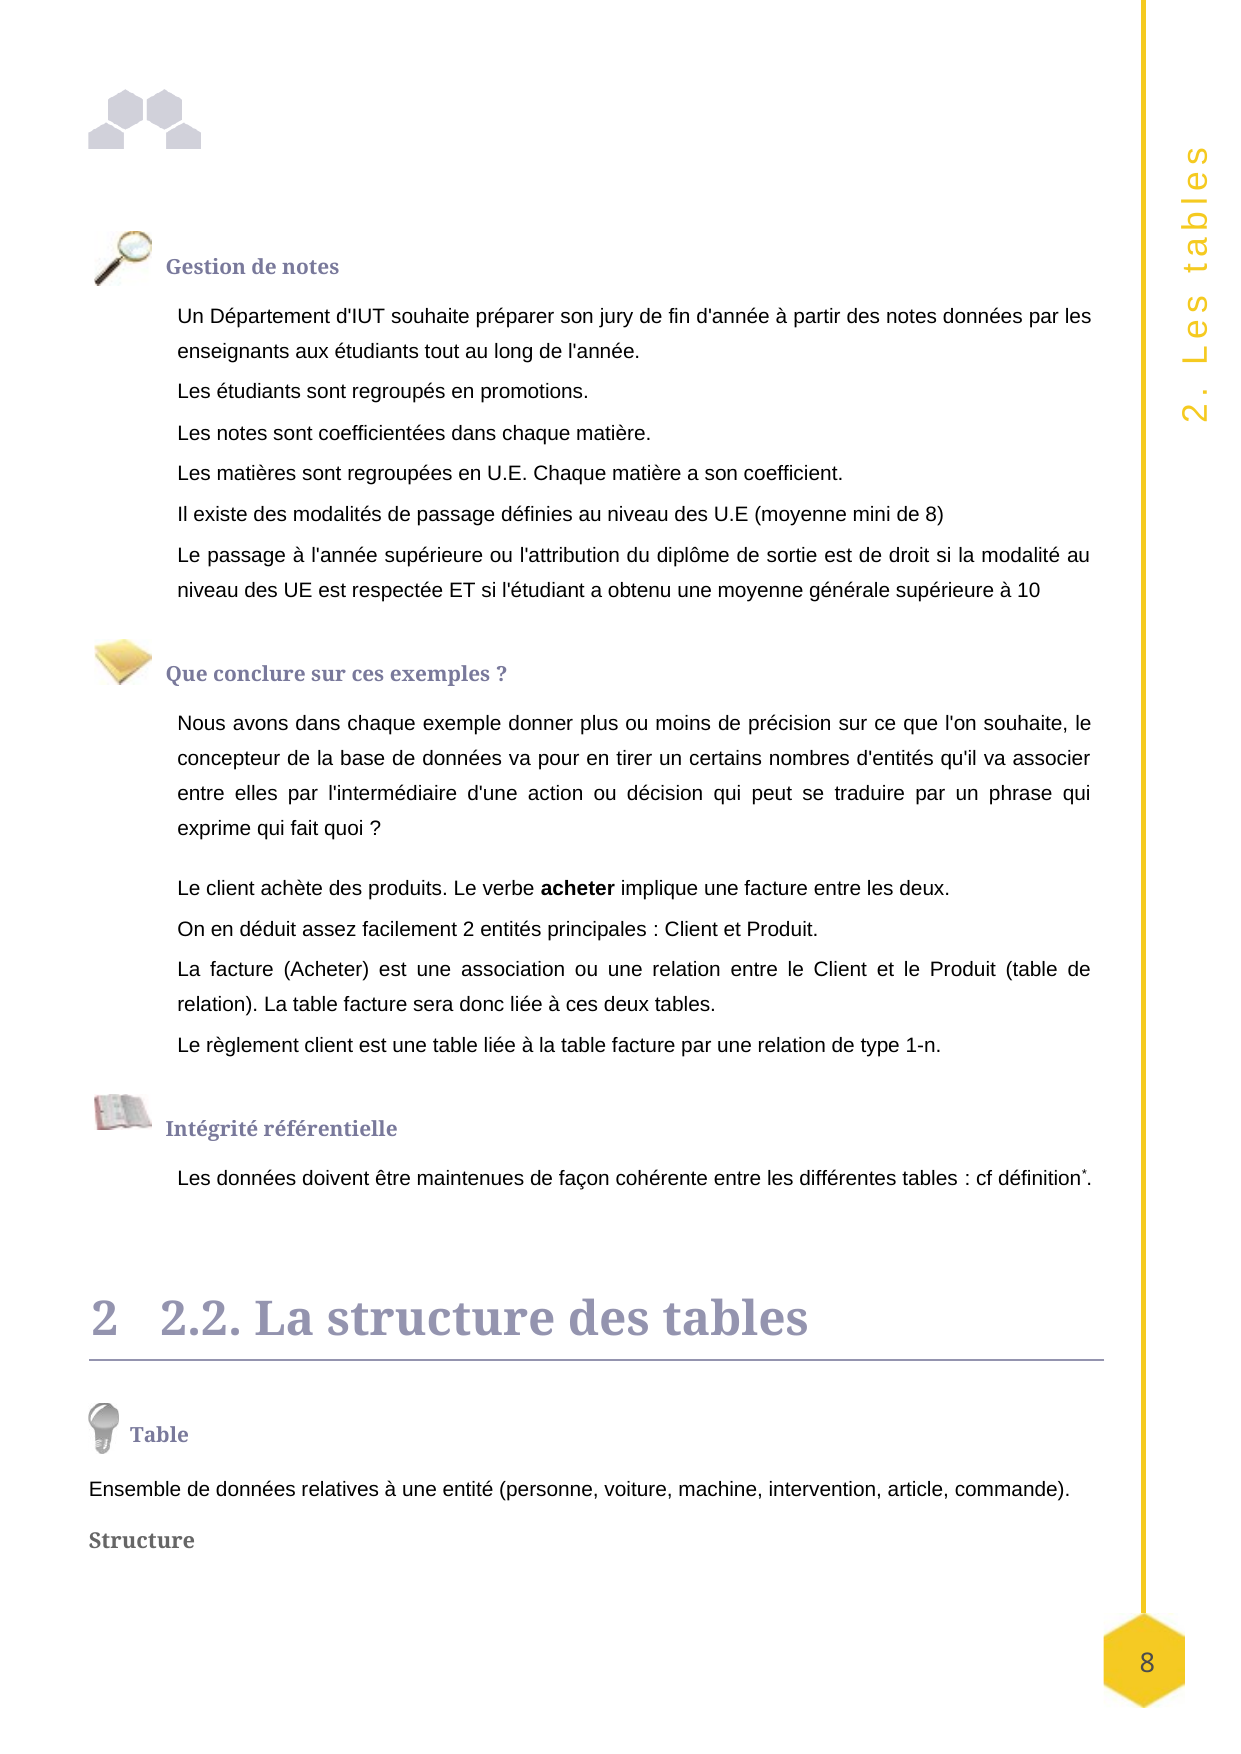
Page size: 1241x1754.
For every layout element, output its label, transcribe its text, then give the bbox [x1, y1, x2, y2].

picture [1103, 1613, 1191, 1725]
text Le règlement client est une table liée à la table facture par une relation de type 1-n. [177, 1034, 1093, 1057]
text Structure [88, 1525, 1104, 1554]
text Les étudiants sont regroupés en promotions. [177, 380, 1093, 403]
picture [88, 89, 308, 149]
picture [94, 231, 148, 282]
text Les matières sont regroupées en U.E. Chaque matière a son coefficient. [177, 462, 1093, 485]
text Il existe des modalités de passage définies au niveau des U.E (moyenne mini de 8) [177, 503, 1093, 526]
text Les données doivent être maintenues de façon cohérente entre les différentes tables : cf définition*Intégrité Référentielle. [177, 1167, 1093, 1190]
text Ensemble de données relatives à une entité (personne, voiture, machine, intervention, article, commande). [88, 1478, 1104, 1501]
text On en déduit assez facilement 2 entités principales : Client et Produit. [177, 917, 1093, 940]
text Le passage à l'année supérieure ou l'attribution du diplôme de sortie est de droit si la modalité au niveau des UE est respectée ET si l'étudiant a obtenu une moyenne générale supérieure à 10 [177, 544, 1093, 602]
text Table [88, 1403, 1104, 1460]
text Intégrité référentielle [165, 1114, 1104, 1143]
picture [94, 639, 148, 682]
text Le client achète des produits. Le verbe acheter implique une facture entre les deux. [177, 876, 1093, 899]
text Que conclure sur ces exemples ? [165, 659, 1104, 688]
text Un Département d'IUT souhaite préparer son jury de fin d'année à partir des notes données par les enseignants aux étudiants tout au long de l'année. [177, 304, 1093, 362]
text Nous avons dans chaque exemple donner plus ou moins de précision sur ce que l'on souhaite, le concepteur de la base de données va pour en tirer un certains nombres d'entités qu'il va associer entre elles par l'intermédiaire d'une action ou décision qui peut se traduire par un phrase qui exprime qui fait quoi ? [177, 711, 1093, 840]
text Les notes sont coefficientées dans chaque matière. [177, 421, 1093, 444]
title 2.2. La structure des tables [88, 1282, 1104, 1361]
picture [94, 1094, 148, 1128]
text La facture (Acheter) est une association ou une relation entre le Client et le Produit (table de relation). La table facture sera donc liée à ces deux tables. [177, 958, 1093, 1016]
text Gestion de notes [165, 252, 1104, 281]
